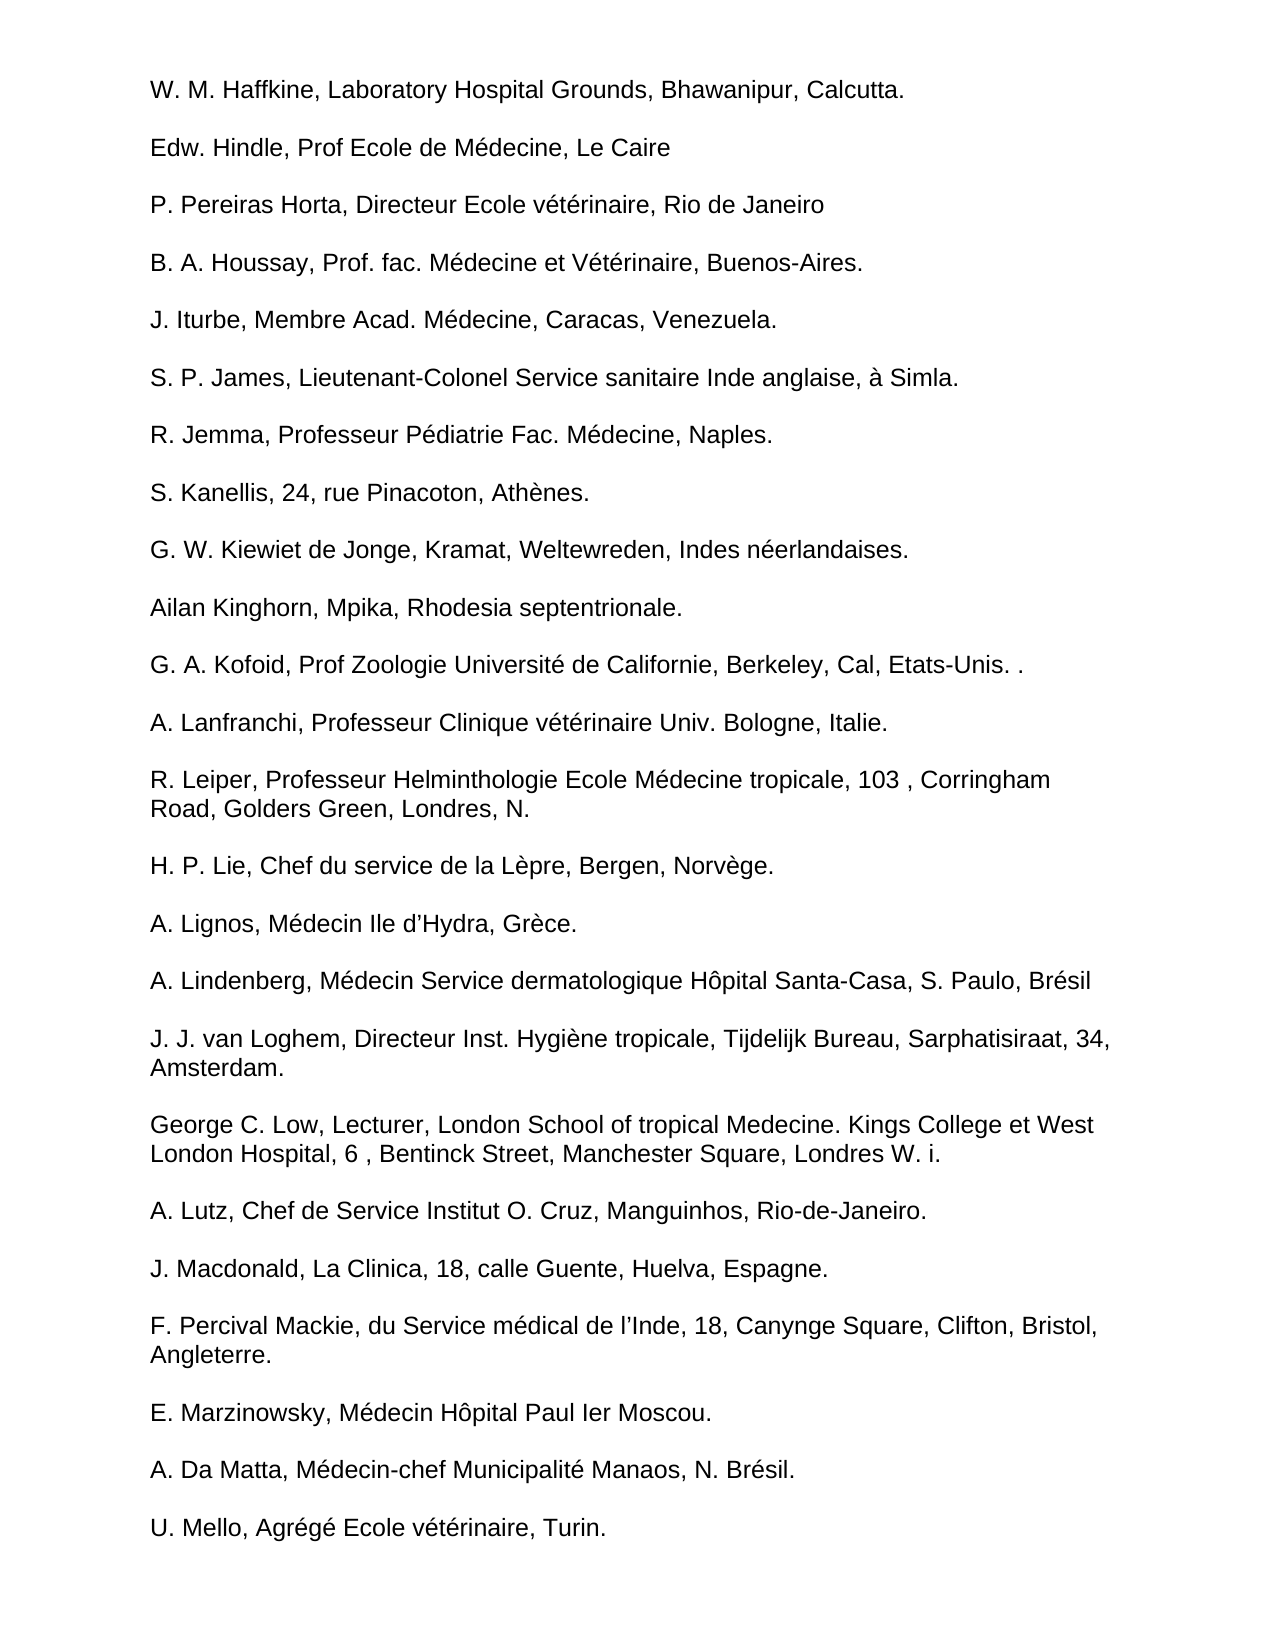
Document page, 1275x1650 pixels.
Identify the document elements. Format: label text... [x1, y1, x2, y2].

text S. P. James, Lieutenant-Colonel Service sanitaire Inde anglaise, à Simla. [150, 362, 1125, 391]
text R. Jemma, Professeur Pédiatrie Fac. Médecine, Naples. [150, 420, 1125, 449]
text B. A. Houssay, Prof. fac. Médecine et Vétérinaire, Buenos-Aires. [150, 247, 1125, 276]
text A. Lutz, Chef de Service Institut O. Cruz, Manguinhos, Rio-de-Janeiro. [150, 1196, 1125, 1225]
text A. Lignos, Médecin Ile d’Hydra, Grèce. [150, 909, 1125, 937]
text A. Lindenberg, Médecin Service dermatologique Hôpital Santa-Casa, S. Paulo, Brésil [150, 966, 1125, 995]
text A. Da Matta, Médecin-chef Municipalité Manaos, N. Brésil. [150, 1455, 1125, 1484]
text J. Iturbe, Membre Acad. Médecine, Caracas, Venezuela. [150, 305, 1125, 334]
text George C. Low, Lecturer, London School of tropical Medecine. Kings College et West London Hospital, 6 , Bentinck Street, Manchester Square, Londres W. i. [150, 1110, 1125, 1167]
text U. Mello, Agrégé Ecole vétérinaire, Turin. [150, 1512, 1125, 1541]
text A. Lanfranchi, Professeur Clinique vétérinaire Univ. Bologne, Italie. [150, 707, 1125, 736]
text P. Pereiras Horta, Directeur Ecole vétérinaire, Rio de Janeiro [150, 190, 1125, 219]
text W. M. Haffkine, Laboratory Hospital Grounds, Bhawanipur, Calcutta. [150, 75, 1125, 104]
text S. Kanellis, 24, rue Pinacoton, Athènes. [150, 477, 1125, 506]
text H. P. Lie, Chef du service de la Lèpre, Bergen, Norvège. [150, 851, 1125, 880]
text G. A. Kofoid, Prof Zoologie Université de Californie, Berkeley, Cal, Etats-Unis. . [150, 650, 1125, 679]
text F. Percival Mackie, du Service médical de l’Inde, 18, Canynge Square, Clifton, Bristol, Angleterre. [150, 1311, 1125, 1369]
text J. Macdonald, La Clinica, 18, calle Guente, Huelva, Espagne. [150, 1254, 1125, 1282]
text E. Marzinowsky, Médecin Hôpital Paul Ier Moscou. [150, 1397, 1125, 1426]
text Edw. Hindle, Prof Ecole de Médecine, Le Caire [150, 132, 1125, 161]
text Ailan Kinghorn, Mpika, Rhodesia septentrionale. [150, 592, 1125, 621]
text R. Leiper, Professeur Helminthologie Ecole Médecine tropicale, 103 , Corringham Road, Golders Green, Londres, N. [150, 765, 1125, 822]
text G. W. Kiewiet de Jonge, Kramat, Weltewreden, Indes néerlandaises. [150, 535, 1125, 564]
text J. J. van Loghem, Directeur Inst. Hygiène tropicale, Tijdelijk Bureau, Sarphatisiraat, 34, Amsterdam. [150, 1024, 1125, 1081]
